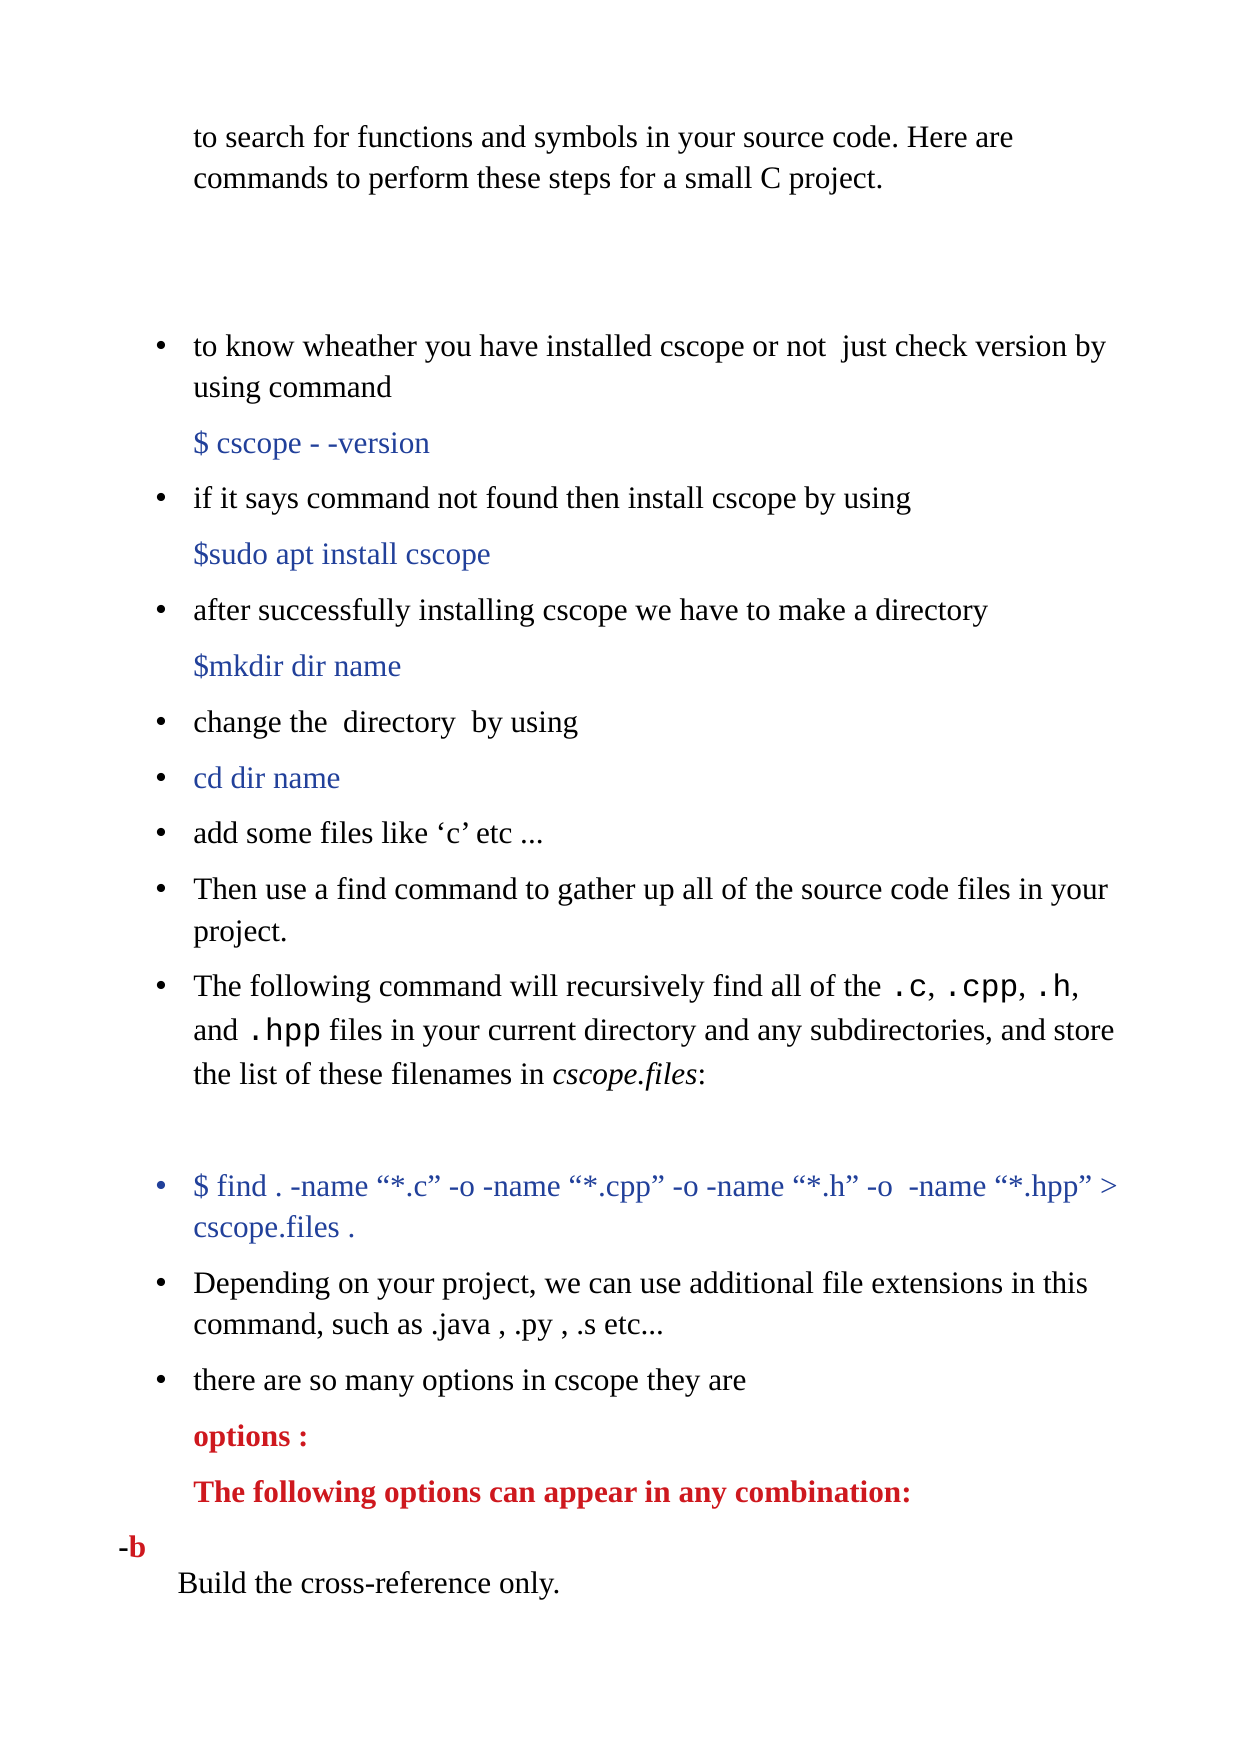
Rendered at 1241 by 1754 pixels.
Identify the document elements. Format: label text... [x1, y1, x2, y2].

list cd dir name [156, 759, 1122, 795]
list there are so many options in cscope they are [156, 1361, 1122, 1397]
subtitle -b [118, 1529, 1122, 1565]
list to search for functions and symbols in your source code. Here are commands to perform these steps for a small C project. [156, 118, 1122, 195]
list change the directory by using [156, 703, 1122, 739]
list The following options can appear in any combination: [156, 1473, 1122, 1509]
list $mkdir dir name [156, 647, 1122, 683]
list $ find . -name “*.c” -o -name “*.cpp” -o -name “*.h” -o -name “*.hpp” > cscope.files . [156, 1167, 1122, 1244]
list $ cscope - -version [156, 424, 1122, 460]
list The following command will recursively find all of the .c, .cpp, .h, and .hpp files in your current directory and any subdirectories, and store the list of these filenames in cscope.files: [156, 968, 1122, 1091]
list options : [156, 1417, 1122, 1453]
list after successfully installing cscope we have to make a directory [156, 591, 1122, 627]
list to know wheather you have installed cscope or not just check version by using command [156, 327, 1122, 404]
list Then use a find command to gather up all of the source code files in your project. [156, 871, 1122, 948]
list Build the cross-reference only. [177, 1565, 1122, 1601]
list Depending on your project, we can use additional file extensions in this command, such as .java , .py , .s etc... [156, 1264, 1122, 1341]
list if it says command not found then install cscope by using [156, 480, 1122, 516]
list add some files like ‘c’ etc ... [156, 815, 1122, 851]
list $sudo apt install cscope [156, 536, 1122, 572]
